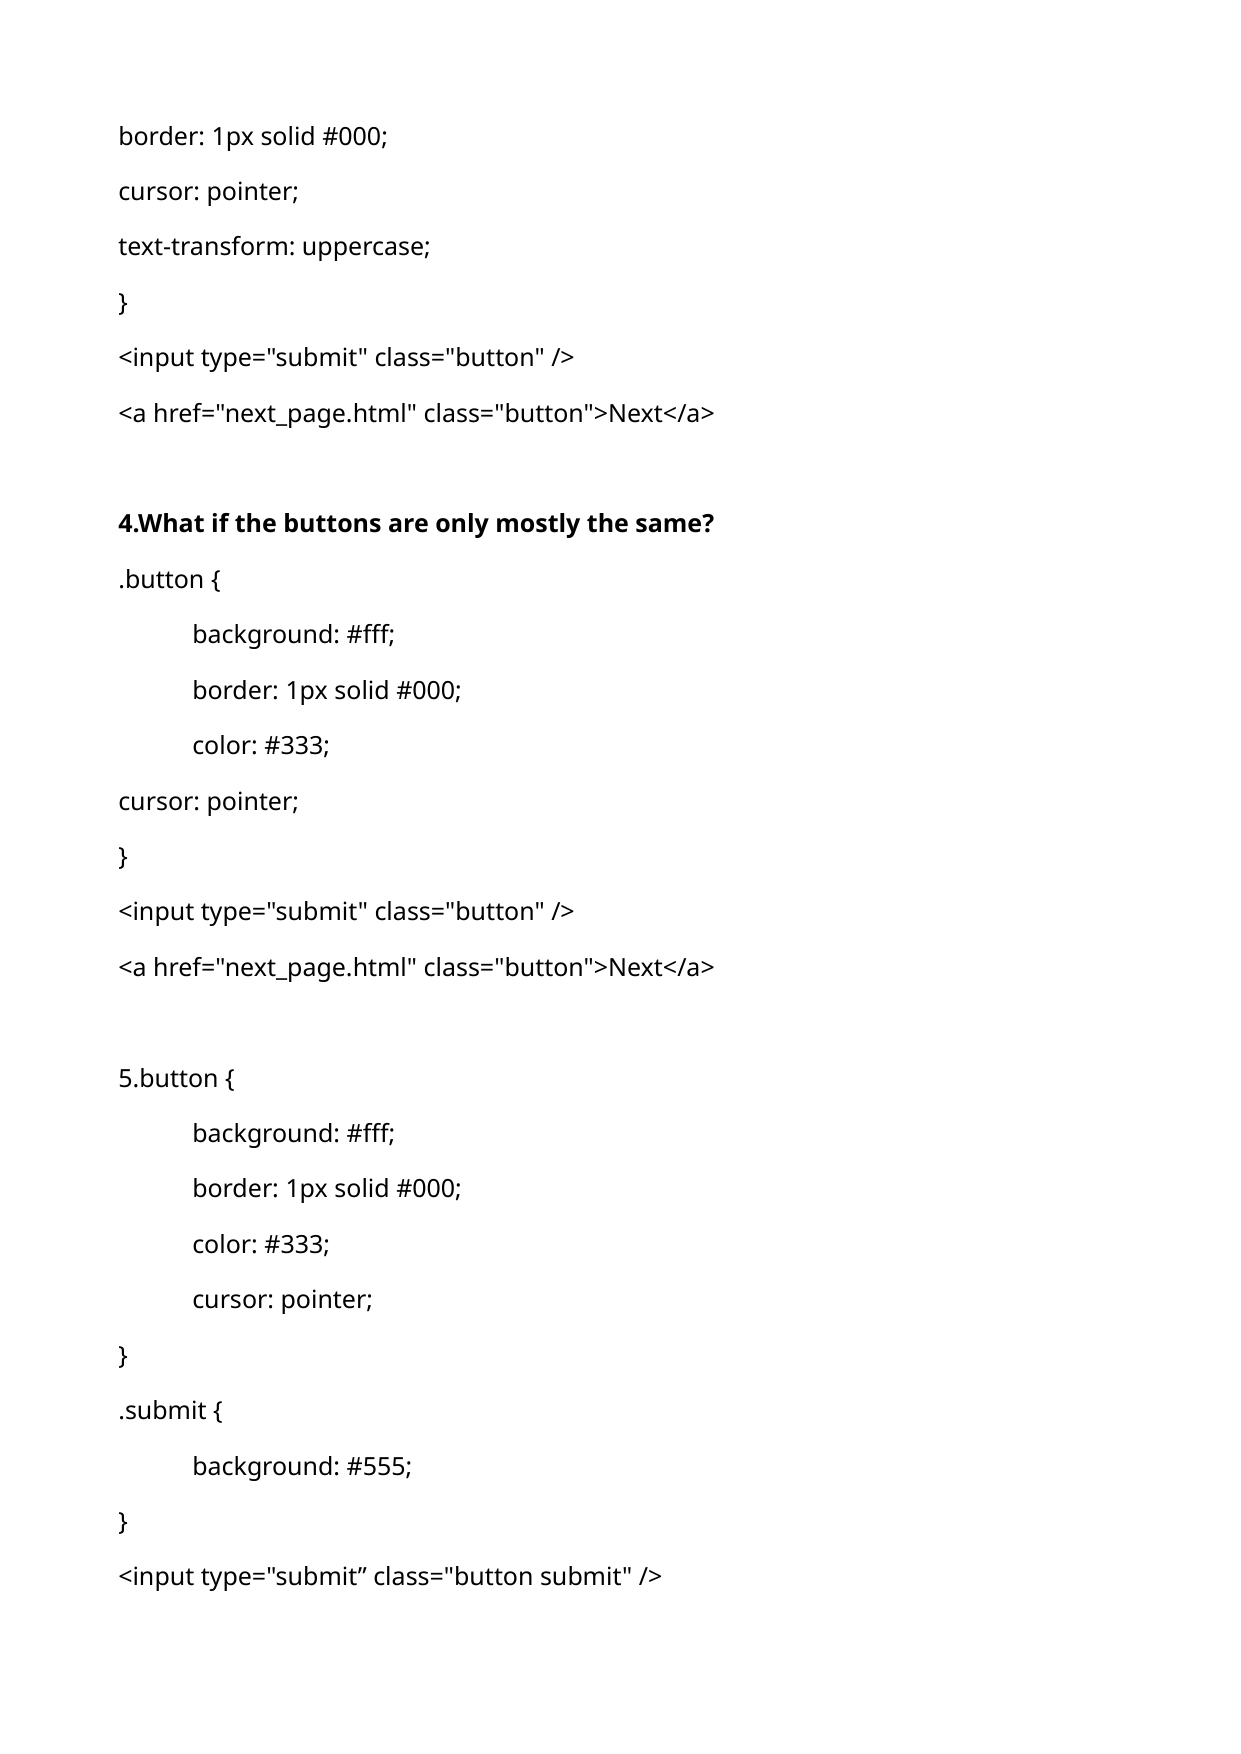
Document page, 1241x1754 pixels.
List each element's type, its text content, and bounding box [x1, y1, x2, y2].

text cursor: pointer; [118, 173, 1122, 208]
text text-transform: uppercase; [118, 229, 1122, 263]
text background: #fff; [118, 1116, 1122, 1150]
text } [118, 1503, 1122, 1538]
text border: 1px solid #000; [118, 118, 1122, 152]
text <input type="submit” class="button submit" /> [118, 1559, 1122, 1593]
text <a href="next_page.html" class="button">Next</a> [118, 949, 1122, 983]
text <input type="submit" class="button" /> [118, 340, 1122, 374]
text } [118, 284, 1122, 318]
text border: 1px solid #000; [118, 1171, 1122, 1205]
text .submit { [118, 1393, 1122, 1427]
text 4.What if the buttons are only mostly the same? [118, 506, 1122, 540]
text <input type="submit" class="button" /> [118, 894, 1122, 928]
text color: #333; [118, 1226, 1122, 1261]
text color: #333; [118, 728, 1122, 762]
text } [118, 1337, 1122, 1371]
text background: #fff; [118, 617, 1122, 651]
text border: 1px solid #000; [118, 672, 1122, 706]
text <a href="next_page.html" class="button">Next</a> [118, 395, 1122, 429]
text .button { [118, 561, 1122, 596]
text cursor: pointer; [118, 783, 1122, 817]
text cursor: pointer; [118, 1282, 1122, 1316]
text background: #555; [118, 1448, 1122, 1482]
text } [118, 838, 1122, 873]
text 5.button { [118, 1060, 1122, 1094]
